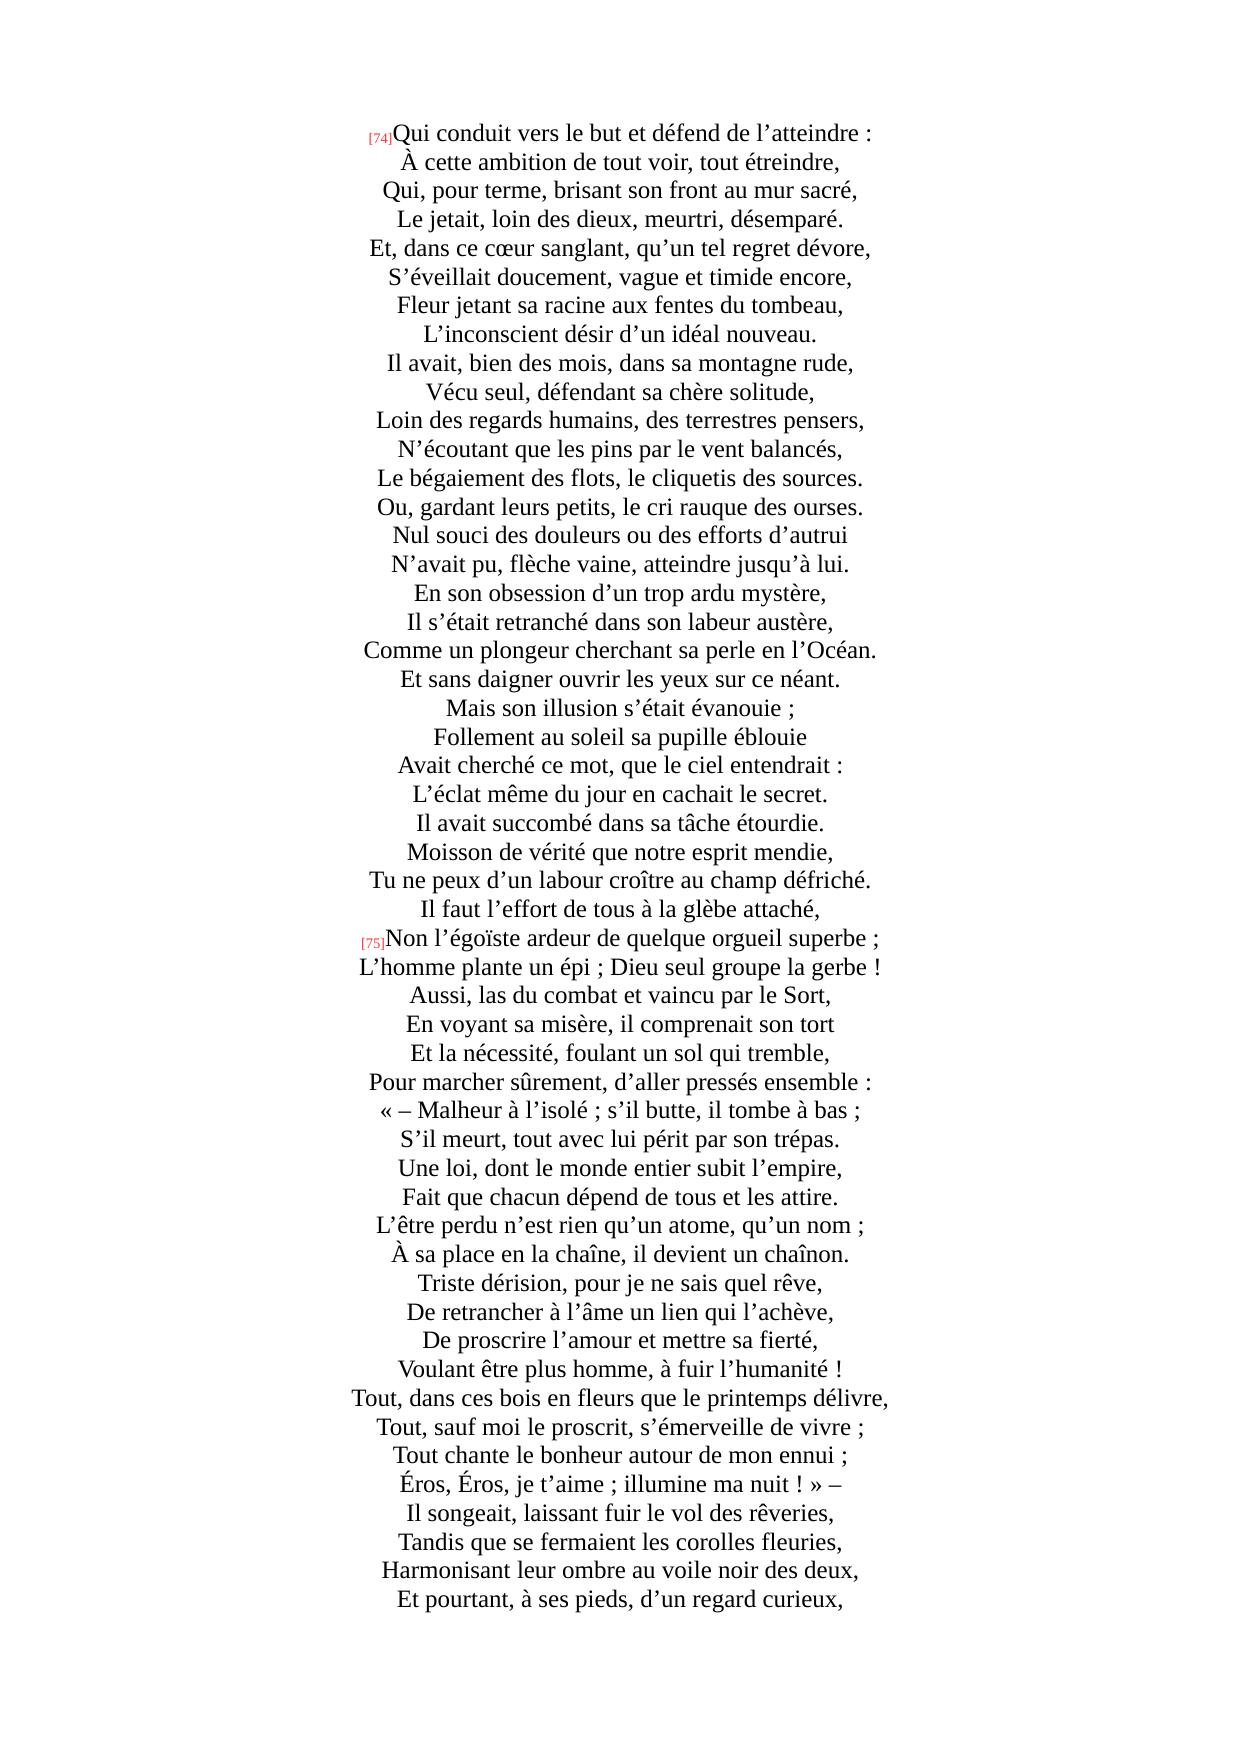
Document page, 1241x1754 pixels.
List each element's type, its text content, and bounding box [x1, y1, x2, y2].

text L’inconscient désir d’un idéal nouveau. [118, 319, 1122, 348]
text Avait cherché ce mot, que le ciel entendrait : [118, 751, 1122, 779]
text Aussi, las du combat et vaincu par le Sort, [118, 981, 1122, 1009]
text Pour marcher sûrement, d’aller pressés ensemble : [118, 1067, 1122, 1096]
text De retrancher à l’âme un lien qui l’achève, [118, 1297, 1122, 1326]
text Et la nécessité, foulant un sol qui tremble, [118, 1038, 1122, 1067]
text Comme un plongeur cherchant sa perle en l’Océan. [118, 636, 1122, 664]
text Tout, sauf moi le proscrit, s’émerveille de vivre ; [118, 1412, 1122, 1441]
text S’il meurt, tout avec lui périt par son trépas. [118, 1124, 1122, 1153]
text Moisson de vérité que notre esprit mendie, [118, 837, 1122, 866]
text Nul souci des douleurs ou des efforts d’autrui [118, 521, 1122, 549]
text De proscrire l’amour et mettre sa fierté, [118, 1326, 1122, 1354]
text S’éveillait doucement, vague et timide encore, [118, 262, 1122, 291]
text Loin des regards humains, des terrestres pensers, [118, 406, 1122, 434]
text Et sans daigner ouvrir les yeux sur ce néant. [118, 664, 1122, 693]
text Fait que chacun dépend de tous et les attire. [118, 1182, 1122, 1211]
text Tu ne peux d’un labour croître au champ défriché. [118, 866, 1122, 894]
text Fleur jetant sa racine aux fentes du tombeau, [118, 291, 1122, 319]
text Triste dérision, pour je ne sais quel rêve, [118, 1268, 1122, 1297]
text L’homme plante un épi ; Dieu seul groupe la gerbe ! [118, 952, 1122, 981]
text Il avait, bien des mois, dans sa montagne rude, [118, 348, 1122, 377]
text Vécu seul, défendant sa chère solitude, [118, 377, 1122, 406]
text À sa place en la chaîne, il devient un chaînon. [118, 1239, 1122, 1268]
text Et, dans ce cœur sanglant, qu’un tel regret dévore, [118, 233, 1122, 262]
text Tout, dans ces bois en fleurs que le printemps délivre, [118, 1383, 1122, 1412]
text N’avait pu, flèche vaine, atteindre jusqu’à lui. [118, 549, 1122, 578]
text Voulant être plus homme, à fuir l’humanité ! [118, 1354, 1122, 1383]
text En voyant sa misère, il comprenait son tort [118, 1009, 1122, 1038]
text Mais son illusion s’était évanouie ; [118, 693, 1122, 722]
text À cette ambition de tout voir, tout étreindre, [118, 147, 1122, 176]
text « – Malheur à l’isolé ; s’il butte, il tombe à bas ; [118, 1096, 1122, 1124]
text Éros, Éros, je t’aime ; illumine ma nuit ! » – [118, 1469, 1122, 1498]
text Le bégaiement des flots, le cliquetis des sources. [118, 463, 1122, 492]
text Il faut l’effort de tous à la glèbe attaché, [118, 894, 1122, 923]
text Tout chante le bonheur autour de mon ennui ; [118, 1441, 1122, 1469]
text Harmonisant leur ombre au voile noir des deux, [118, 1556, 1122, 1584]
text Qui, pour terme, brisant son front au mur sacré, [118, 176, 1122, 204]
text Follement au soleil sa pupille éblouie [118, 722, 1122, 751]
text Le jetait, loin des dieux, meurtri, désemparé. [118, 204, 1122, 233]
text L’être perdu n’est rien qu’un atome, qu’un nom ; [118, 1211, 1122, 1239]
text Il songeait, laissant fuir le vol des rêveries, [118, 1498, 1122, 1527]
text L’éclat même du jour en cachait le secret. [118, 779, 1122, 808]
text En son obsession d’un trop ardu mystère, [118, 578, 1122, 607]
text [74]Qui conduit vers le but et défend de l’atteindre : [118, 118, 1122, 147]
text Il s’était retranché dans son labeur austère, [118, 607, 1122, 636]
text Ou, gardant leurs petits, le cri rauque des ourses. [118, 492, 1122, 521]
text Tandis que se fermaient les corolles fleuries, [118, 1527, 1122, 1556]
text N’écoutant que les pins par le vent balancés, [118, 434, 1122, 463]
text Il avait succombé dans sa tâche étourdie. [118, 808, 1122, 837]
text Une loi, dont le monde entier subit l’empire, [118, 1153, 1122, 1182]
text [75]Non l’égoïste ardeur de quelque orgueil superbe ; [118, 923, 1122, 952]
text Et pourtant, à ses pieds, d’un regard curieux, [118, 1584, 1122, 1613]
